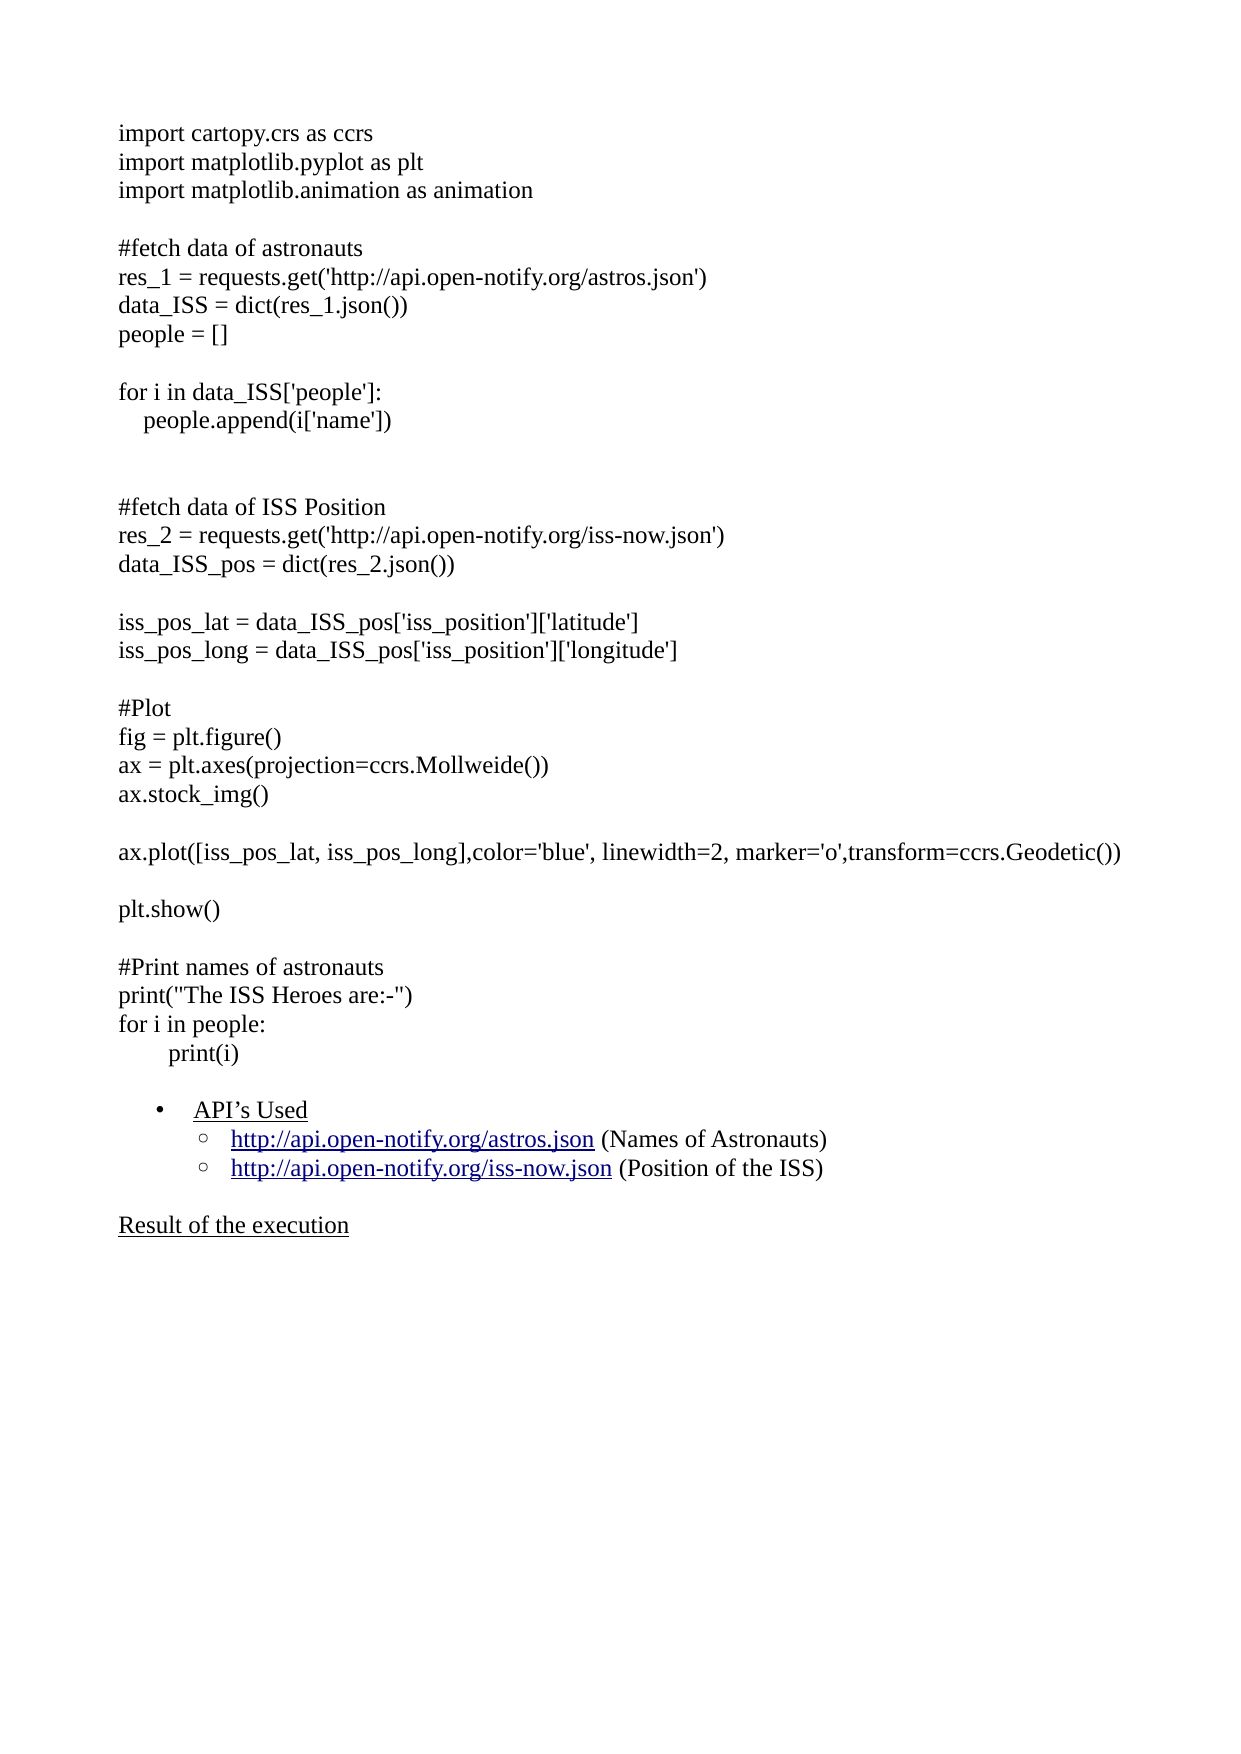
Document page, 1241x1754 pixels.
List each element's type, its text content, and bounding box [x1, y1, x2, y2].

text #fetch data of ISS Position [118, 492, 1122, 521]
text people = [] [118, 319, 1122, 348]
text for i in people: [118, 1009, 1122, 1038]
text import cartopy.crs as ccrs [118, 118, 1122, 147]
text data_ISS = dict(res_1.json()) [118, 291, 1122, 319]
text plt.show() [118, 894, 1122, 923]
text people.append(i['name']) [118, 406, 1122, 434]
list http://api.open-notify.org/iss-now.json (Position of the ISS) [193, 1153, 1122, 1182]
text data_ISS_pos = dict(res_2.json()) [118, 549, 1122, 578]
text #fetch data of astronauts [118, 233, 1122, 262]
text iss_pos_long = data_ISS_pos['iss_position']['longitude'] [118, 636, 1122, 664]
text res_1 = requests.get('http://api.open-notify.org/astros.json') [118, 262, 1122, 291]
list API’s Used [156, 1096, 1122, 1124]
text import matplotlib.animation as animation [118, 176, 1122, 204]
text print(i) [118, 1038, 1122, 1067]
list http://api.open-notify.org/astros.json (Names of Astronauts) [193, 1124, 1122, 1153]
text import matplotlib.pyplot as plt [118, 147, 1122, 176]
text #Print names of astronauts [118, 952, 1122, 981]
text ax = plt.axes(projection=ccrs.Mollweide()) [118, 751, 1122, 779]
text for i in data_ISS['people']: [118, 377, 1122, 406]
text ax.plot([iss_pos_lat, iss_pos_long],color='blue', linewidth=2, marker='o',transform=ccrs.Geodetic()) [118, 837, 1122, 866]
text print("The ISS Heroes are:-") [118, 981, 1122, 1009]
text fig = plt.figure() [118, 722, 1122, 751]
text #Plot [118, 693, 1122, 722]
text ax.stock_img() [118, 779, 1122, 808]
text Result of the execution [118, 1211, 1122, 1239]
text iss_pos_lat = data_ISS_pos['iss_position']['latitude'] [118, 607, 1122, 636]
text res_2 = requests.get('http://api.open-notify.org/iss-now.json') [118, 521, 1122, 549]
